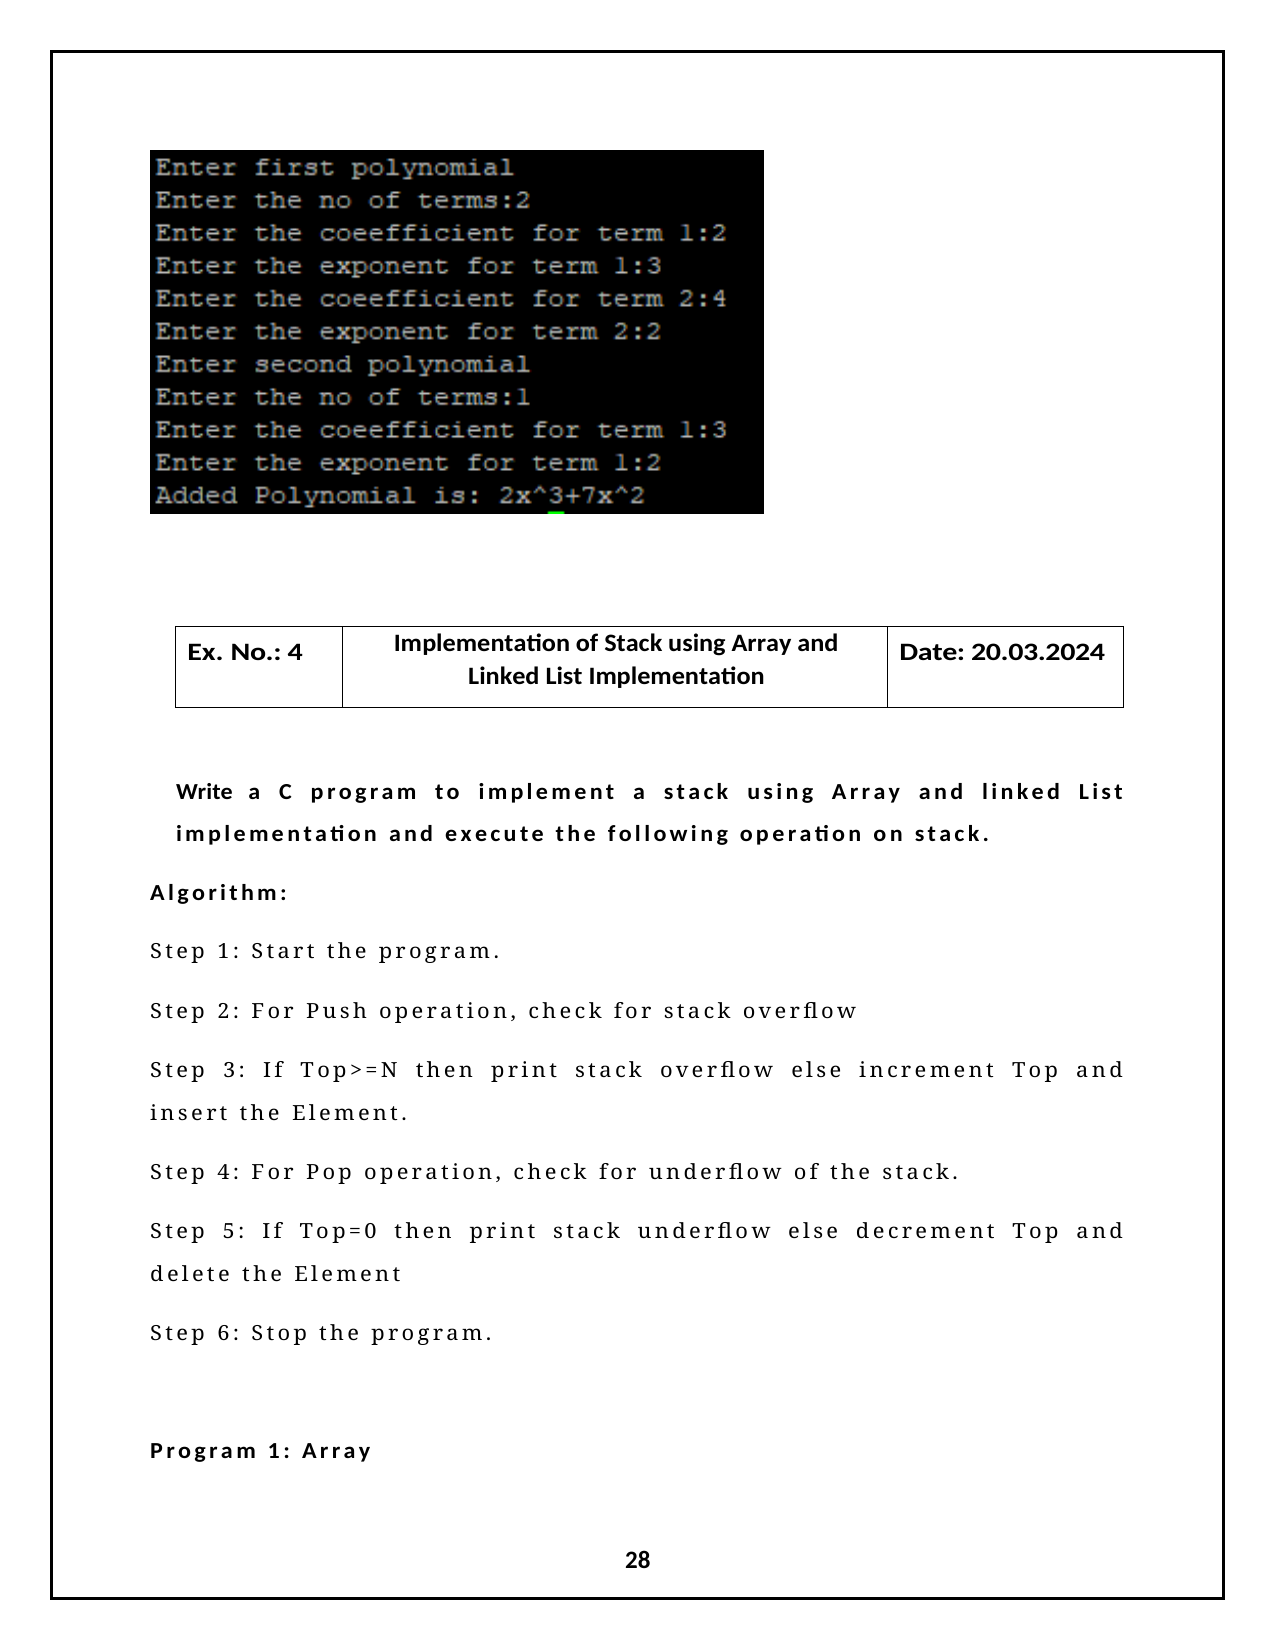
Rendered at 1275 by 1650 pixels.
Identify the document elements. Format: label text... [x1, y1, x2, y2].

text Step 3: If Top>=N then print stack overflow else increment Top and insert the Element. [150, 1055, 1125, 1126]
table_header Ex. No.: 4 [176, 627, 342, 707]
table_header Implementation of Stack using Array and Linked List Implementation [343, 627, 887, 707]
text Step 6: Stop the program. [150, 1318, 1125, 1347]
text Algorithm: [150, 878, 1125, 906]
table_header Date: 20.03.2024 [888, 627, 1123, 707]
text Step 1: Start the program. [150, 937, 1125, 965]
text Step 2: For Push operation, check for stack overflow [150, 996, 1125, 1024]
text Program 1: Array [150, 1437, 1125, 1465]
picture [150, 150, 764, 514]
text Write a C program to implement a stack using Array and linked List implementation and execute the following operation on stack. [176, 777, 1125, 847]
text Step 4: For Pop operation, check for underflow of the stack. [150, 1157, 1125, 1185]
text Step 5: If Top=0 then print stack underflow else decrement Top and delete the Element [150, 1216, 1125, 1287]
